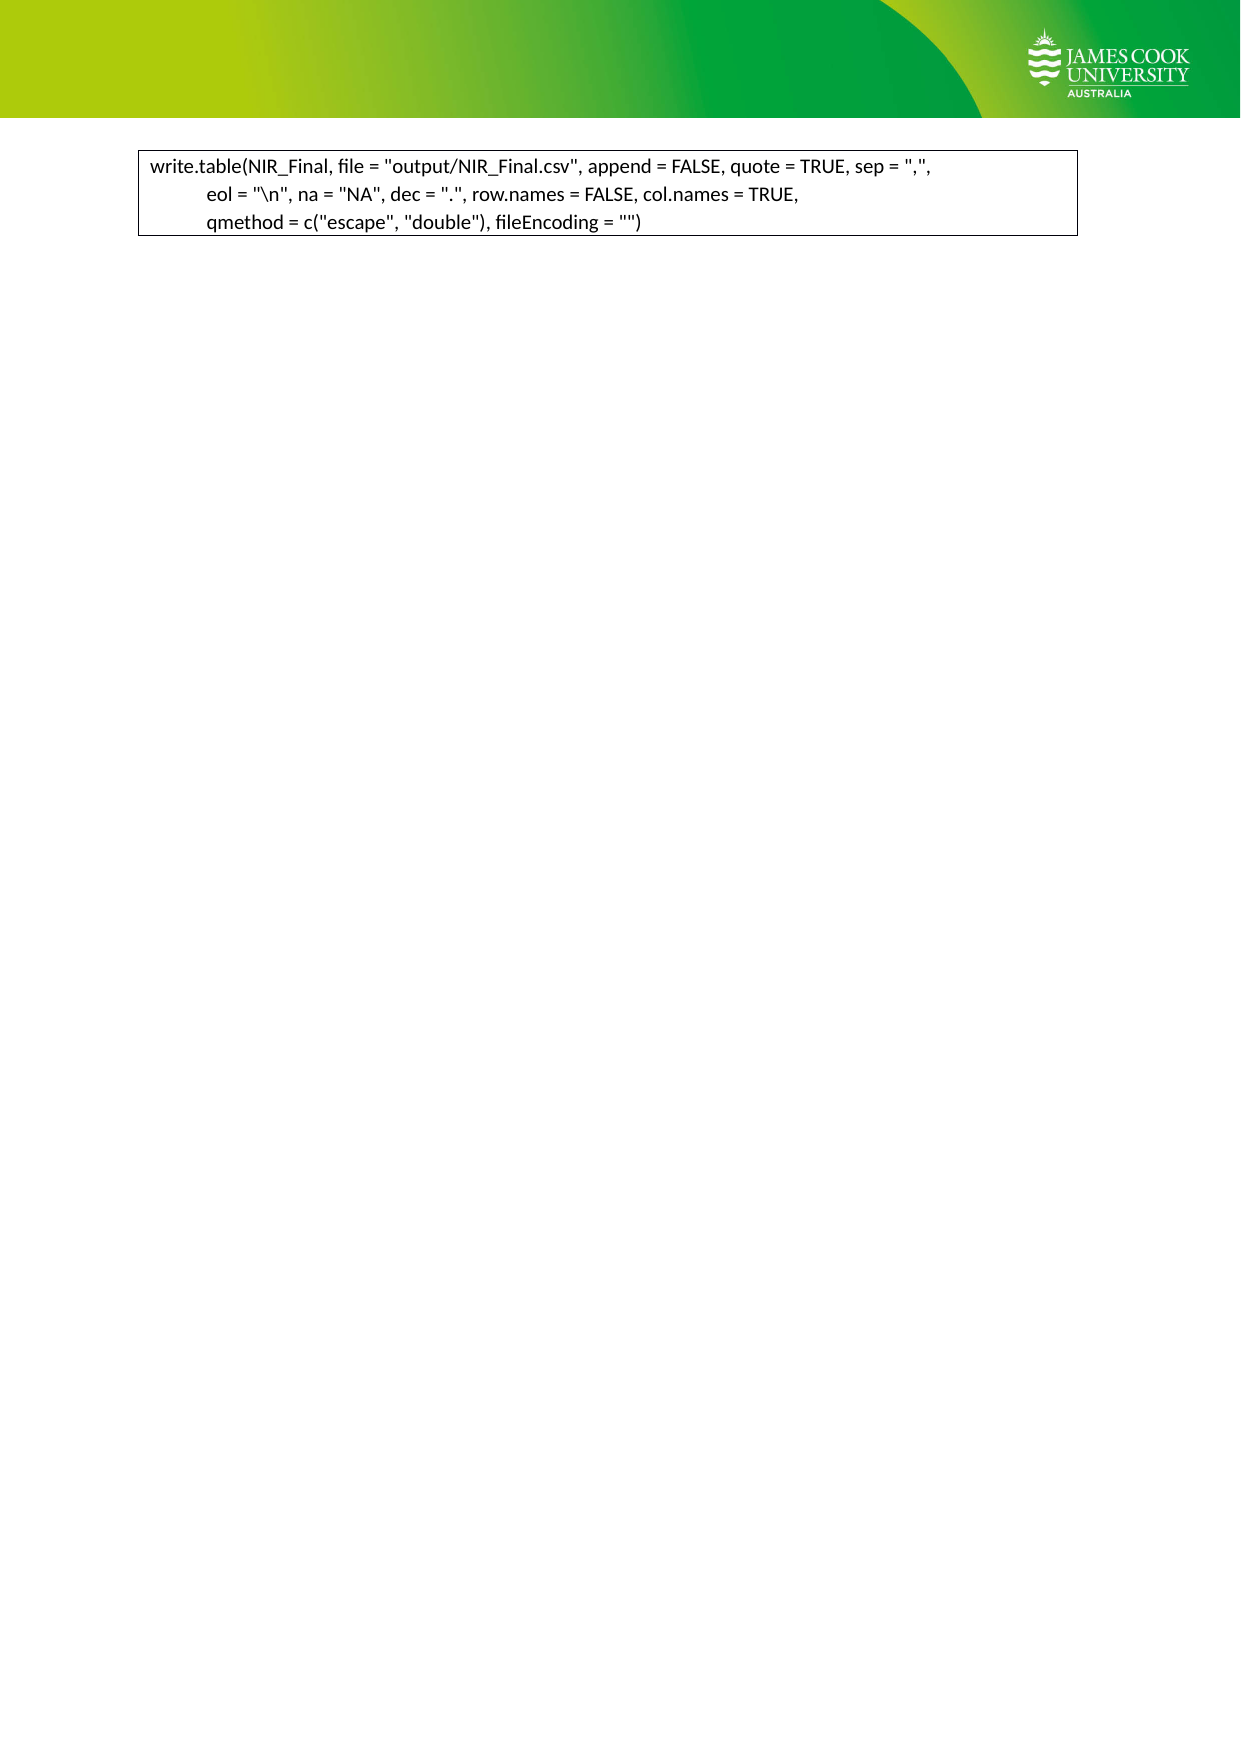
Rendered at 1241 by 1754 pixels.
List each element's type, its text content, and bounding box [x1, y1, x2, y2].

picture [0, 0, 1241, 118]
table_header write.table(NIR_Final, file = "output/NIR_Final.csv", append = FALSE, quote = TRUE, sep = ",", eol = "\n", na = "NA", dec = ".", row.names = FALSE, col.names = TRUE, qmethod = c("escape", "double"), fileEncoding = "") [139, 151, 1077, 235]
